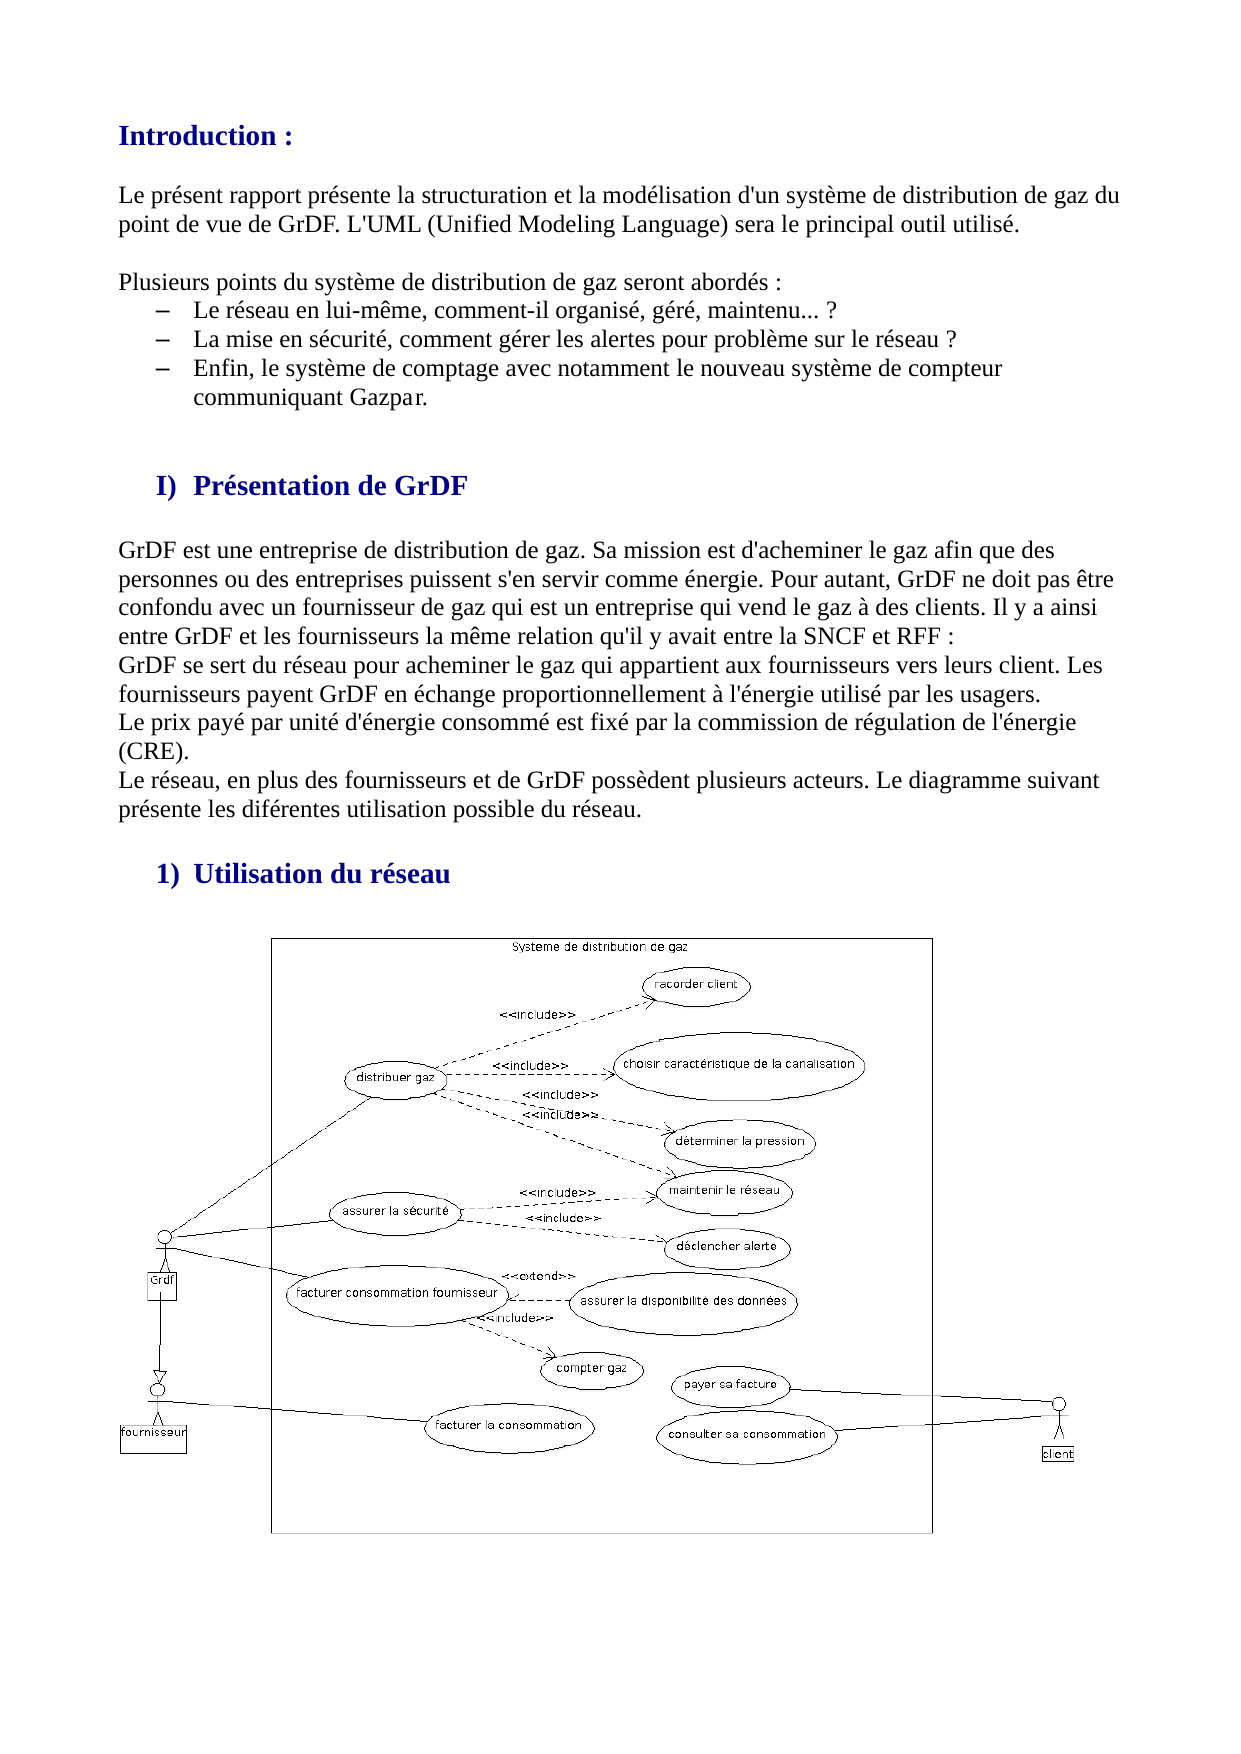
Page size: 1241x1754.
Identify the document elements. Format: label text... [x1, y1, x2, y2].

list Le réseau en lui-même, comment-il organisé, géré, maintenu... ? [156, 295, 1122, 324]
text Plusieurs points du système de distribution de gaz seront abordés : [118, 267, 1122, 295]
text GrDF se sert du réseau pour acheminer le gaz qui appartient aux fournisseurs vers leurs client. Les fournisseurs payent GrDF en échange proportionnellement à l'énergie utilisé par les usagers. [118, 650, 1122, 707]
list La mise en sécurité, comment gérer les alertes pour problème sur le réseau ? [156, 324, 1122, 353]
text GrDF est une entreprise de distribution de gaz. Sa mission est d'acheminer le gaz afin que des personnes ou des entreprises puissent s'en servir comme énergie. Pour autant, GrDF ne doit pas être confondu avec un fournisseur de gaz qui est un entreprise qui vend le gaz à des clients. Il y a ainsi entre GrDF et les fournisseurs la même relation qu'il y avait entre la SNCF et RFF : [118, 535, 1122, 650]
list Présentation de GrDF [156, 468, 1122, 501]
picture [118, 923, 1123, 1553]
text Le présent rapport présente la structuration et la modélisation d'un système de distribution de gaz du point de vue de GrDF. L'UML (Unified Modeling Language) sera le principal outil utilisé. [118, 180, 1122, 238]
text Le réseau, en plus des fournisseurs et de GrDF possèdent plusieurs acteurs. Le diagramme suivant présente les diférentes utilisation possible du réseau. [118, 765, 1122, 822]
text Introduction : [118, 118, 1122, 152]
text Le prix payé par unité d'énergie consommé est fixé par la commission de régulation de l'énergie (CRE). [118, 707, 1122, 765]
list Utilisation du réseau [156, 856, 1122, 889]
list Enfin, le système de comptage avec notamment le nouveau système de compteur communiquant Gazpa r. [156, 353, 1122, 410]
